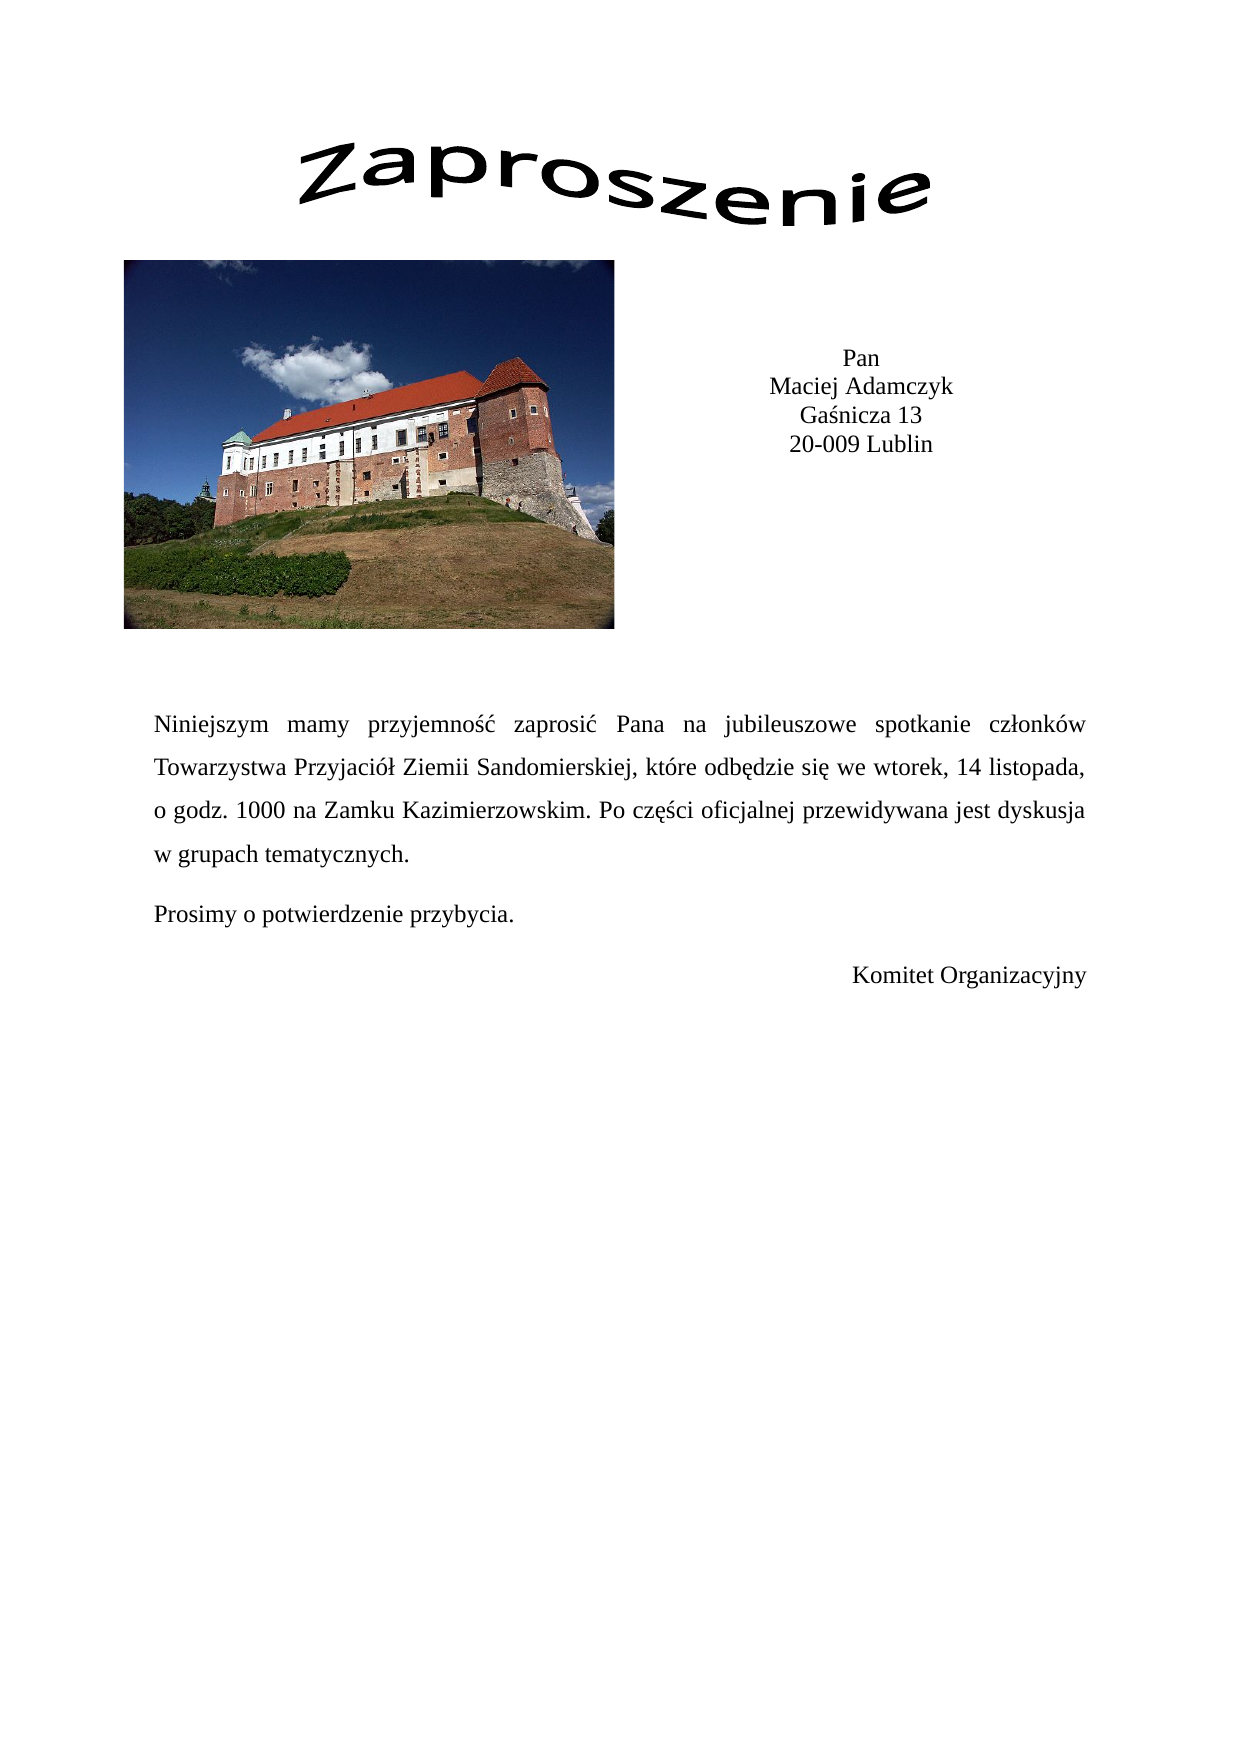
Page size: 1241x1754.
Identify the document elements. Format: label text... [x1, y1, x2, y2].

text Pan [640, 343, 1082, 371]
picture [123, 260, 615, 629]
text 20-009 Lublin [640, 429, 1082, 458]
text Maciej Adamczyk [640, 371, 1082, 400]
text Niniejszym mamy przyjemność zaprosić Pana na jubileuszowe spotkanie członków Towarzystwa Przyjaciół Ziemii Sandomierskiej, które odbędzie się we wtorek, 14 listopada, o godz. 1000 na Zamku Kazimierzowskim. Po części oficjalnej przewidywana jest dyskusja w grupach tematycznych. [153, 709, 1087, 867]
text Prosimy o potwierdzenie przybycia. [153, 899, 1122, 928]
table_header [620, 255, 1122, 663]
table_header [118, 255, 620, 663]
text Komitet Organizacyjny [153, 960, 1087, 989]
text Gaśnicza 13 [640, 400, 1082, 429]
